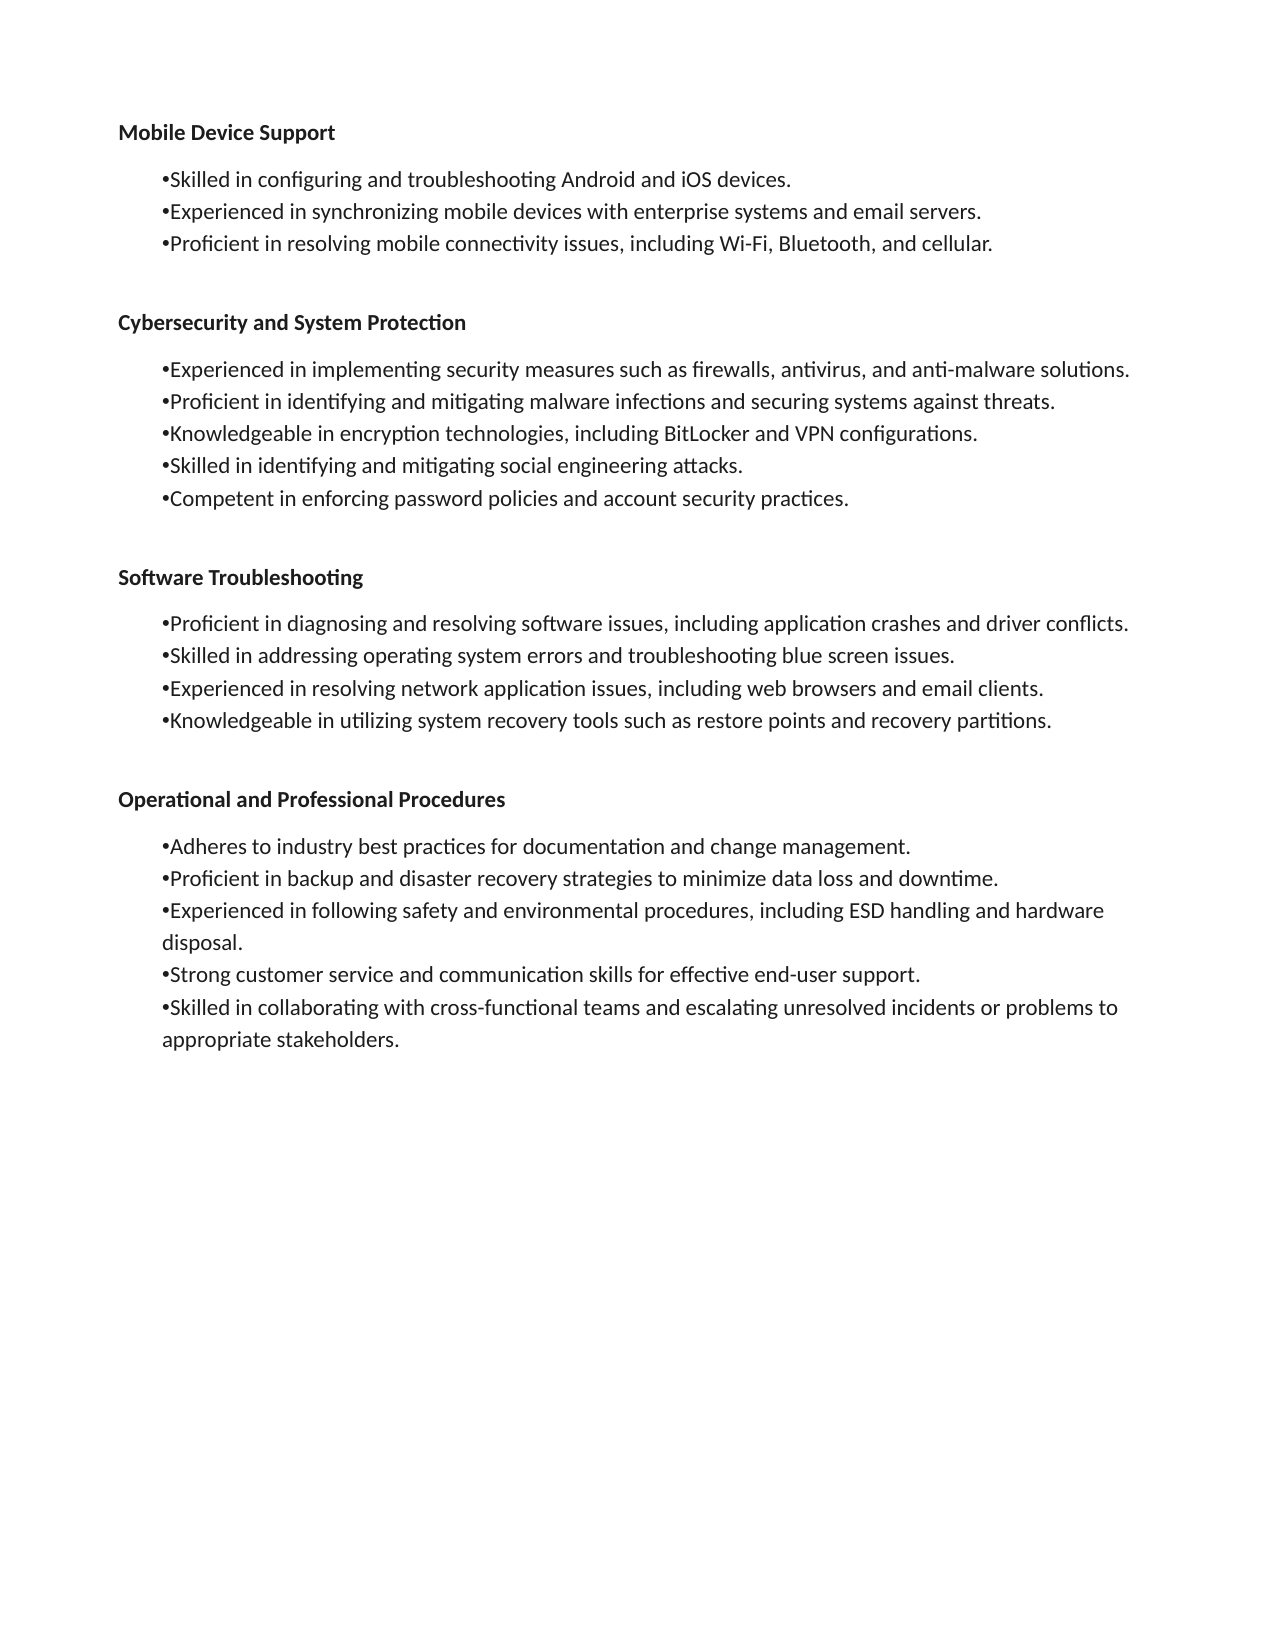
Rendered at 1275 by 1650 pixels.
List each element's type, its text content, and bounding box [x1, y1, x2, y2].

list Proficient in diagnosing and resolving software issues, including application crashes and driver conflicts. [162, 609, 1157, 637]
list Knowledgeable in encryption technologies, including BitLocker and VPN configurations. [162, 419, 1157, 447]
list Proficient in resolving mobile connectivity issues, including Wi-Fi, Bluetooth, and cellular. [162, 229, 1157, 257]
list Skilled in identifying and mitigating social engineering attacks. [162, 452, 1157, 479]
list Experienced in resolving network application issues, including web browsers and email clients. [162, 674, 1157, 702]
list Skilled in collaborating with cross-functional teams and escalating unresolved incidents or problems to appropriate stakeholders. [162, 993, 1157, 1053]
text Operational and Professional Procedures [118, 785, 1157, 813]
list Proficient in backup and disaster recovery strategies to minimize data loss and downtime. [162, 864, 1157, 892]
text Cybersecurity and System Protection [118, 308, 1157, 336]
list Competent in enforcing password policies and account security practices. [162, 484, 1157, 512]
list Skilled in addressing operating system errors and troubleshooting blue screen issues. [162, 642, 1157, 670]
list Experienced in synchronizing mobile devices with enterprise systems and email servers. [162, 197, 1157, 225]
text Software Troubleshooting [118, 563, 1157, 591]
list Experienced in implementing security measures such as firewalls, antivirus, and anti-malware solutions. [162, 355, 1157, 383]
text Mobile Device Support [118, 118, 1157, 146]
list Skilled in configuring and troubleshooting Android and iOS devices. [162, 165, 1157, 193]
list Strong customer service and communication skills for effective end-user support. [162, 961, 1157, 988]
list Proficient in identifying and mitigating malware infections and securing systems against threats. [162, 387, 1157, 415]
list Experienced in following safety and environmental procedures, including ESD handling and hardware disposal. [162, 896, 1157, 956]
list Adheres to industry best practices for documentation and change management. [162, 832, 1157, 860]
list Knowledgeable in utilizing system recovery tools such as restore points and recovery partitions. [162, 706, 1157, 734]
